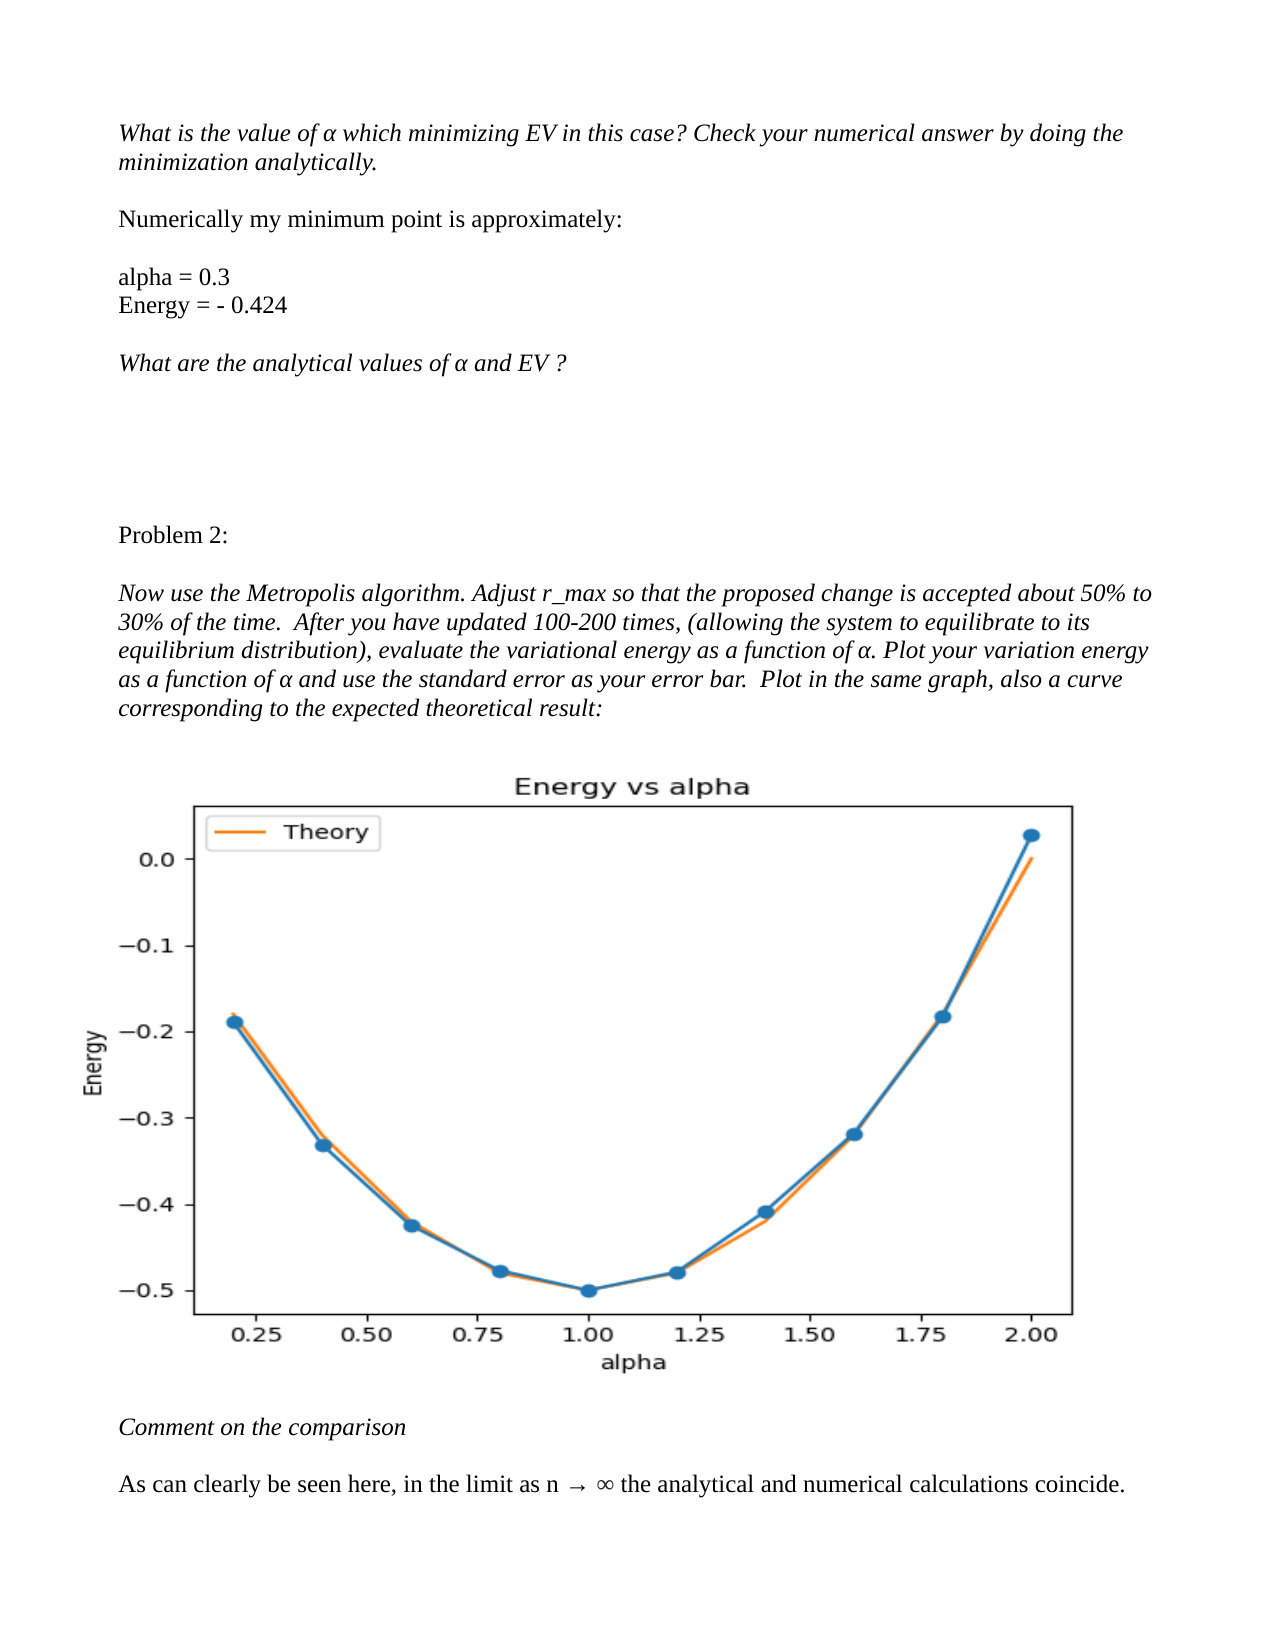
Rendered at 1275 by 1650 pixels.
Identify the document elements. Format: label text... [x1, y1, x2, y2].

text What are the analytical values of α and EV ? [118, 348, 1157, 377]
text Numerically my minimum point is approximately: [118, 204, 1157, 233]
text As can clearly be seen here, in the limit as n → ∞ the analytical and numerical calculations coincide. [118, 1469, 1157, 1498]
text Problem 2: [118, 521, 1157, 549]
picture [52, 727, 1185, 1386]
text What is the value of α which minimizing EV in this case? Check your numerical answer by doing the minimization analytically. [118, 118, 1157, 176]
text Comment on the comparison [118, 1412, 1157, 1441]
text alpha = 0.3 [118, 262, 1157, 291]
text Now use the Metropolis algorithm. Adjust r_max so that the proposed change is accepted about 50% to 30% of the time. After you have updated 100-200 times, (allowing the system to equilibrate to its equilibrium distribution), evaluate the variational energy as a function of α. Plot your variation energy as a function of α and use the standard error as your error bar. Plot in the same graph, also a curve corresponding to the expected theoretical result: [118, 578, 1157, 722]
text Energy = - 0.424 [118, 291, 1157, 319]
